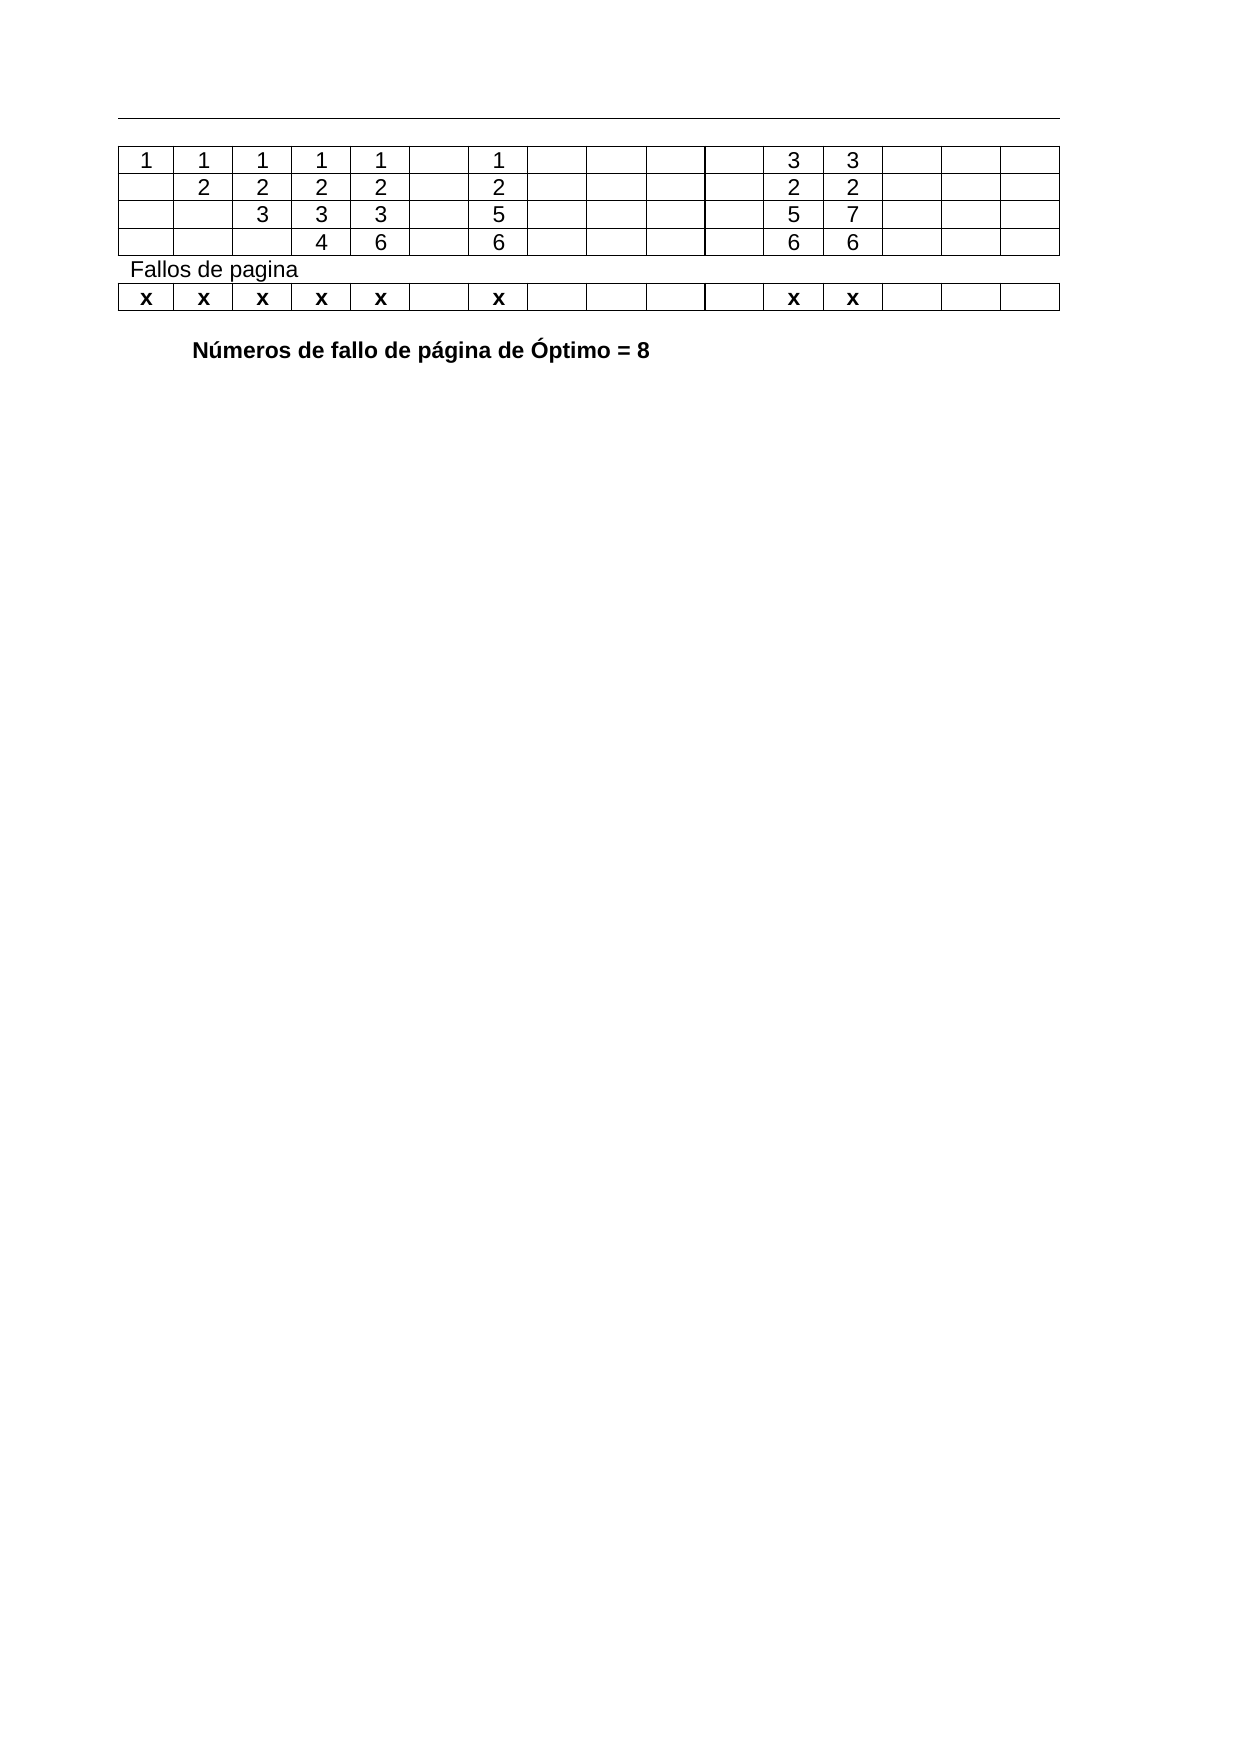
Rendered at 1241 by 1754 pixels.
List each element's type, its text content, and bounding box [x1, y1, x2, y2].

table_cell 2 [233, 174, 291, 200]
table_cell [883, 229, 941, 255]
table_cell [410, 147, 468, 173]
table_cell 2 [174, 174, 232, 200]
table_cell 5 [469, 201, 527, 228]
table_cell [410, 201, 468, 228]
table_cell [942, 174, 1000, 200]
table_cell 2 [292, 174, 350, 200]
table_cell 1 [351, 147, 409, 173]
table_cell [587, 119, 646, 146]
table_cell [119, 229, 173, 255]
text Números de fallo de página de Óptimo = 8 [192, 337, 1122, 364]
table_cell [587, 174, 646, 200]
table_cell 2 [351, 174, 409, 200]
table_cell [705, 256, 764, 282]
table_cell [823, 256, 882, 282]
table_cell [174, 201, 232, 228]
table_cell [646, 256, 705, 282]
table_cell [883, 174, 941, 200]
table_cell [646, 119, 705, 146]
table_cell [1001, 174, 1059, 200]
table_cell [941, 256, 1000, 282]
table_cell [942, 147, 1000, 173]
table_cell [706, 147, 763, 173]
table_cell 6 [469, 229, 527, 255]
table_cell [1001, 147, 1059, 173]
table_cell [469, 256, 528, 282]
table_cell [942, 229, 1000, 255]
table_cell [1001, 229, 1059, 255]
table_cell [119, 201, 173, 228]
table_cell [706, 174, 763, 200]
table_cell [647, 174, 704, 200]
table_cell [942, 284, 1000, 310]
table_cell [1000, 119, 1059, 146]
table_cell [1001, 284, 1059, 310]
table_cell [528, 256, 587, 282]
table_cell [883, 201, 941, 228]
table_cell 1 [233, 147, 291, 173]
table_cell [883, 284, 941, 310]
table_cell 5 [764, 201, 823, 228]
table_cell [882, 256, 941, 282]
table_cell [292, 119, 351, 146]
table_cell 1 [119, 147, 173, 173]
table_cell [118, 119, 174, 146]
table_cell 1 [469, 147, 527, 173]
table_cell [587, 147, 646, 173]
table_cell x [119, 284, 173, 310]
table_cell 2 [469, 174, 527, 200]
table_cell x [824, 284, 882, 310]
table_cell 3 [351, 201, 409, 228]
table_cell Fallos de pagina [118, 256, 410, 282]
table_cell [1001, 201, 1059, 228]
table_cell [764, 119, 823, 146]
table_cell [410, 229, 468, 255]
table_cell x [292, 284, 350, 310]
table_cell [469, 119, 528, 146]
table_cell [942, 201, 1000, 228]
table_cell [410, 119, 469, 146]
table_cell [706, 284, 763, 310]
table_cell x [233, 284, 291, 310]
table_cell 3 [824, 147, 882, 173]
table_cell x [174, 284, 232, 310]
table_cell 1 [292, 147, 350, 173]
table_cell 2 [824, 174, 882, 200]
table_cell x [764, 284, 823, 310]
table_cell [528, 147, 586, 173]
table_cell [647, 284, 704, 310]
table_cell [587, 201, 646, 228]
table_cell 3 [764, 147, 823, 173]
table_cell [587, 256, 646, 282]
table_cell 6 [764, 229, 823, 255]
table_cell [528, 229, 586, 255]
table_cell [764, 256, 823, 282]
table_cell [1000, 256, 1059, 282]
table_cell 6 [824, 229, 882, 255]
table_cell 7 [824, 201, 882, 228]
table_cell [647, 201, 704, 228]
table_cell [705, 119, 764, 146]
table_cell [174, 229, 232, 255]
table_cell [823, 119, 882, 146]
table_cell [941, 119, 1000, 146]
table_cell [706, 229, 763, 255]
table_cell [647, 229, 704, 255]
table_cell [647, 147, 704, 173]
table_cell [119, 174, 173, 200]
table_cell [351, 119, 410, 146]
table_cell [233, 119, 292, 146]
table_cell 3 [233, 201, 291, 228]
table_cell [883, 147, 941, 173]
table_cell 1 [174, 147, 232, 173]
table_cell [410, 174, 468, 200]
table_cell [233, 229, 291, 255]
table_cell 3 [292, 201, 350, 228]
table_cell [410, 284, 468, 310]
table_cell [587, 284, 646, 310]
table_cell x [469, 284, 527, 310]
table_cell 4 [292, 229, 350, 255]
table_cell [528, 174, 586, 200]
table_cell [882, 119, 941, 146]
table_cell [528, 284, 586, 310]
table_cell [174, 119, 233, 146]
table_cell x [351, 284, 409, 310]
table_cell [528, 119, 587, 146]
table_cell [410, 256, 469, 282]
table_cell 6 [351, 229, 409, 255]
table_cell [587, 229, 646, 255]
table_cell 2 [764, 174, 823, 200]
table_cell [528, 201, 586, 228]
table_cell [706, 201, 763, 228]
